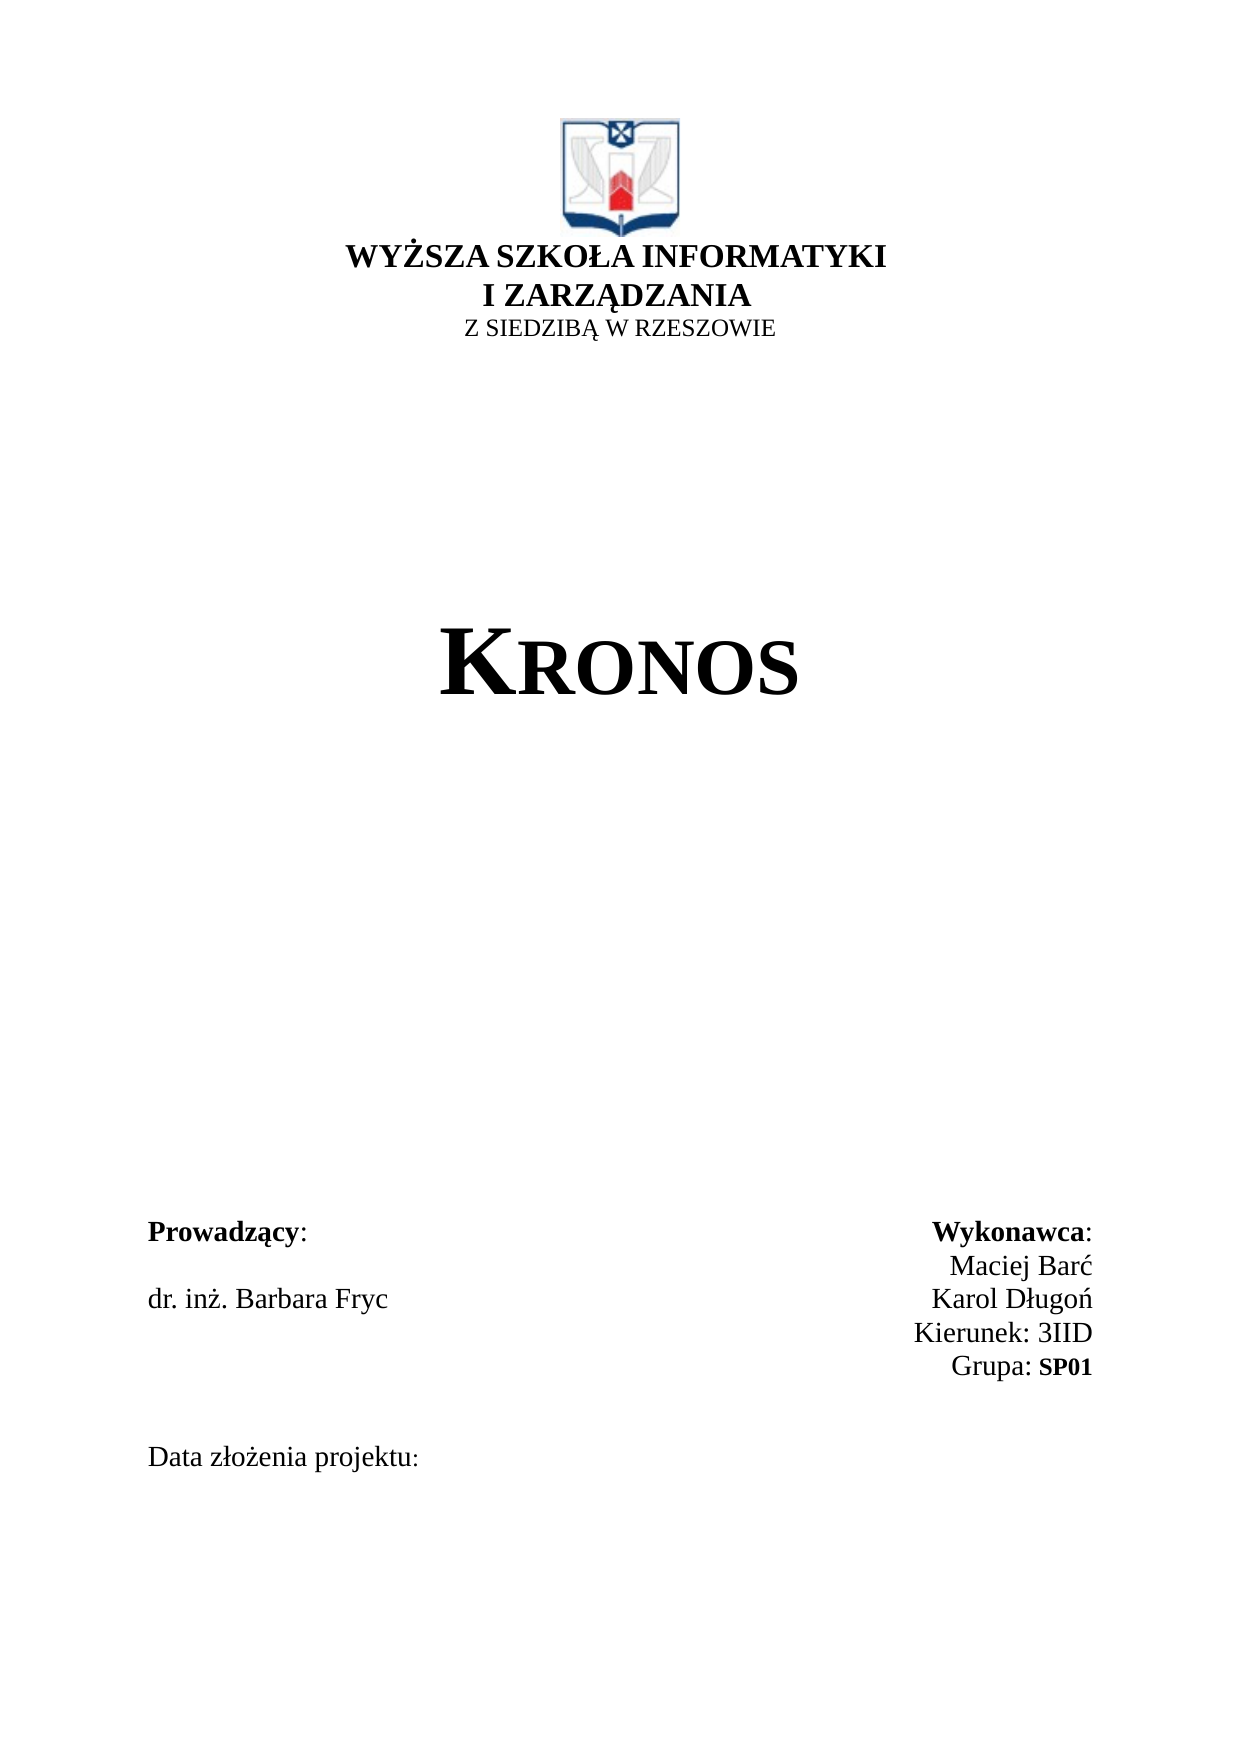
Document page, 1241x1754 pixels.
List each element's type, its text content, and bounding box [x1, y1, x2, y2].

text dr. inż. Barbara Fryc Karol Długoń Kierunek: 3IID [118, 1281, 1122, 1348]
picture [560, 118, 681, 237]
text I ZARZĄDZANIA [118, 275, 1122, 313]
text WYŻSZA SZKOŁA INFORMATYKI [118, 118, 1122, 275]
text Data złożenia projektu: [118, 1439, 1122, 1473]
text Z SIEDZIBĄ W RZESZOWIE [118, 313, 1122, 342]
text Maciej Barć [118, 1248, 1122, 1281]
text Grupa: SP01 [118, 1348, 1122, 1382]
text Kronos [118, 601, 1122, 716]
text Prowadzący: Wykonawca: [118, 1214, 1122, 1248]
